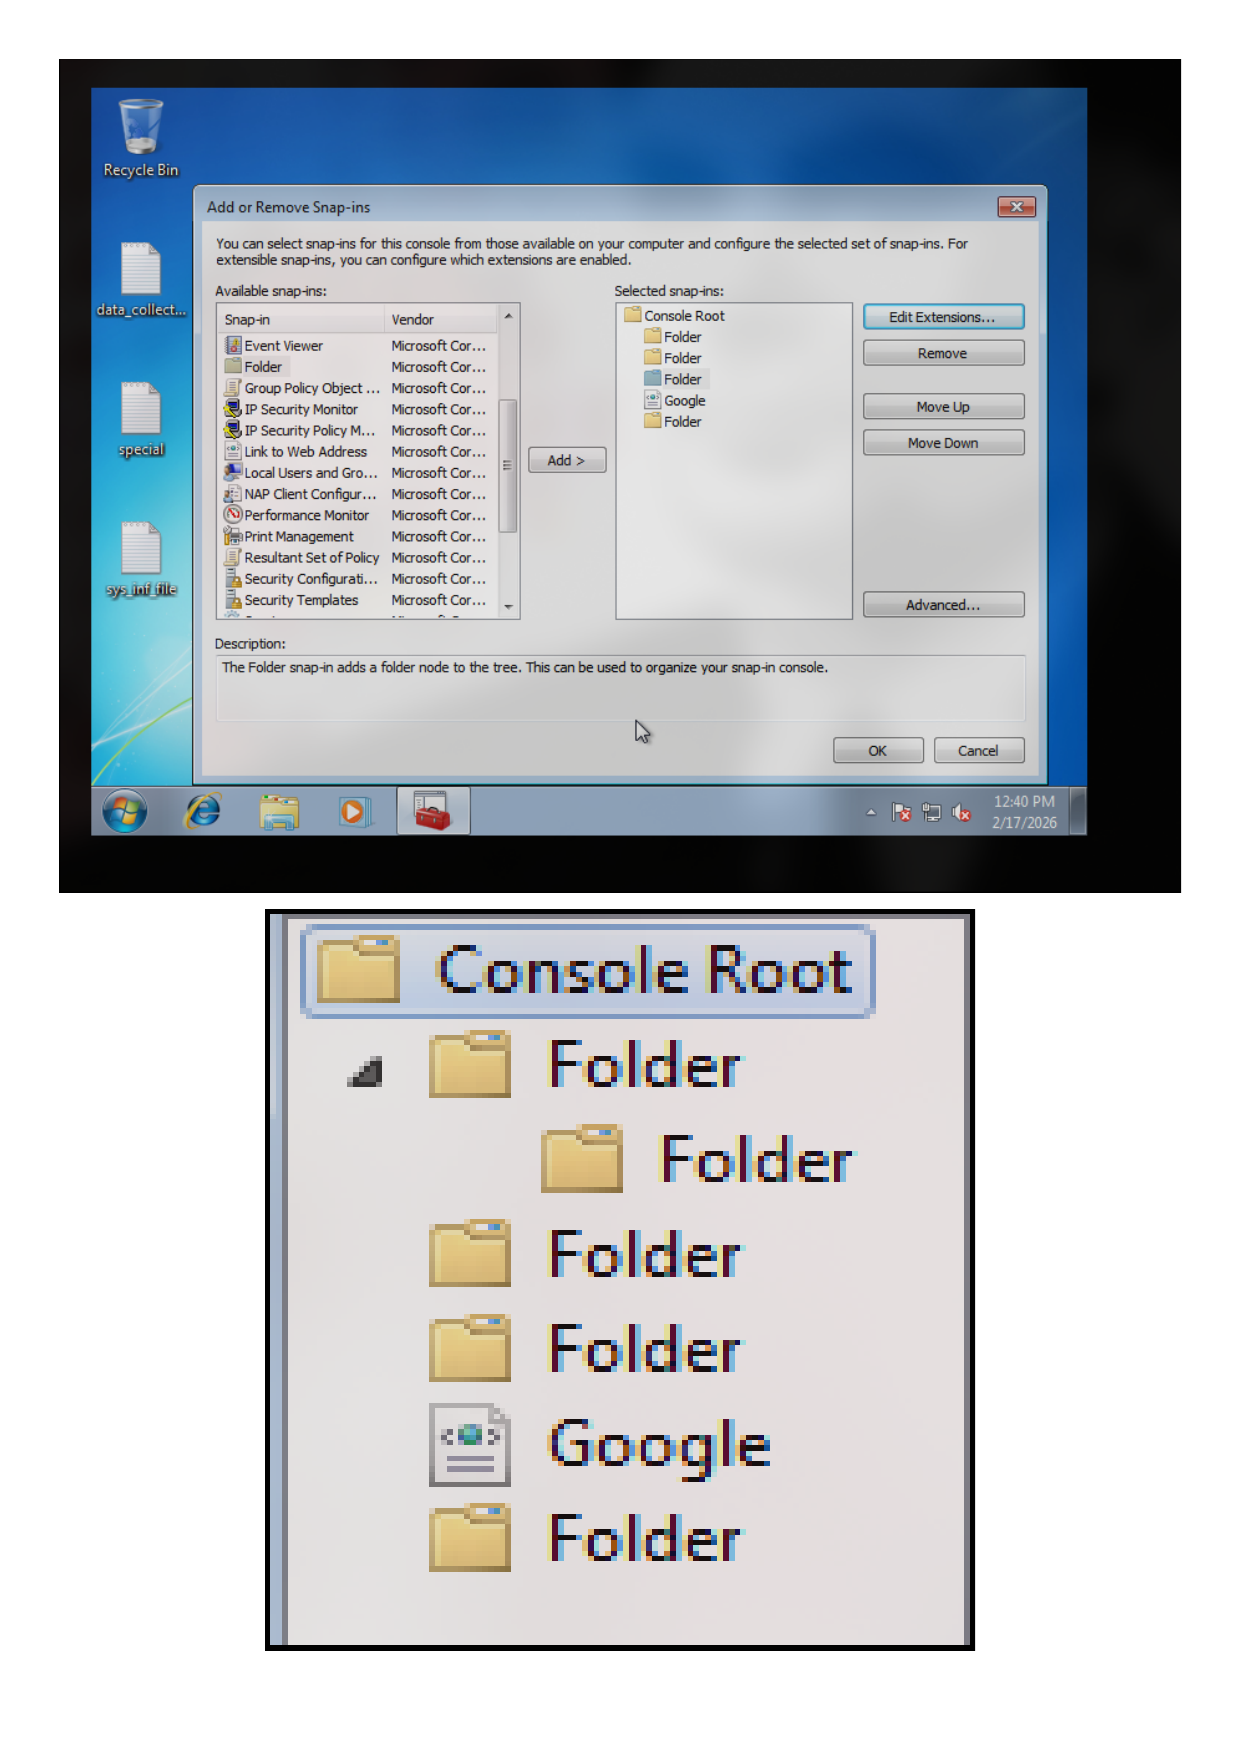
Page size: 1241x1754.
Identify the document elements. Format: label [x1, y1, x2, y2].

picture [59, 59, 1182, 893]
picture [265, 909, 976, 1651]
